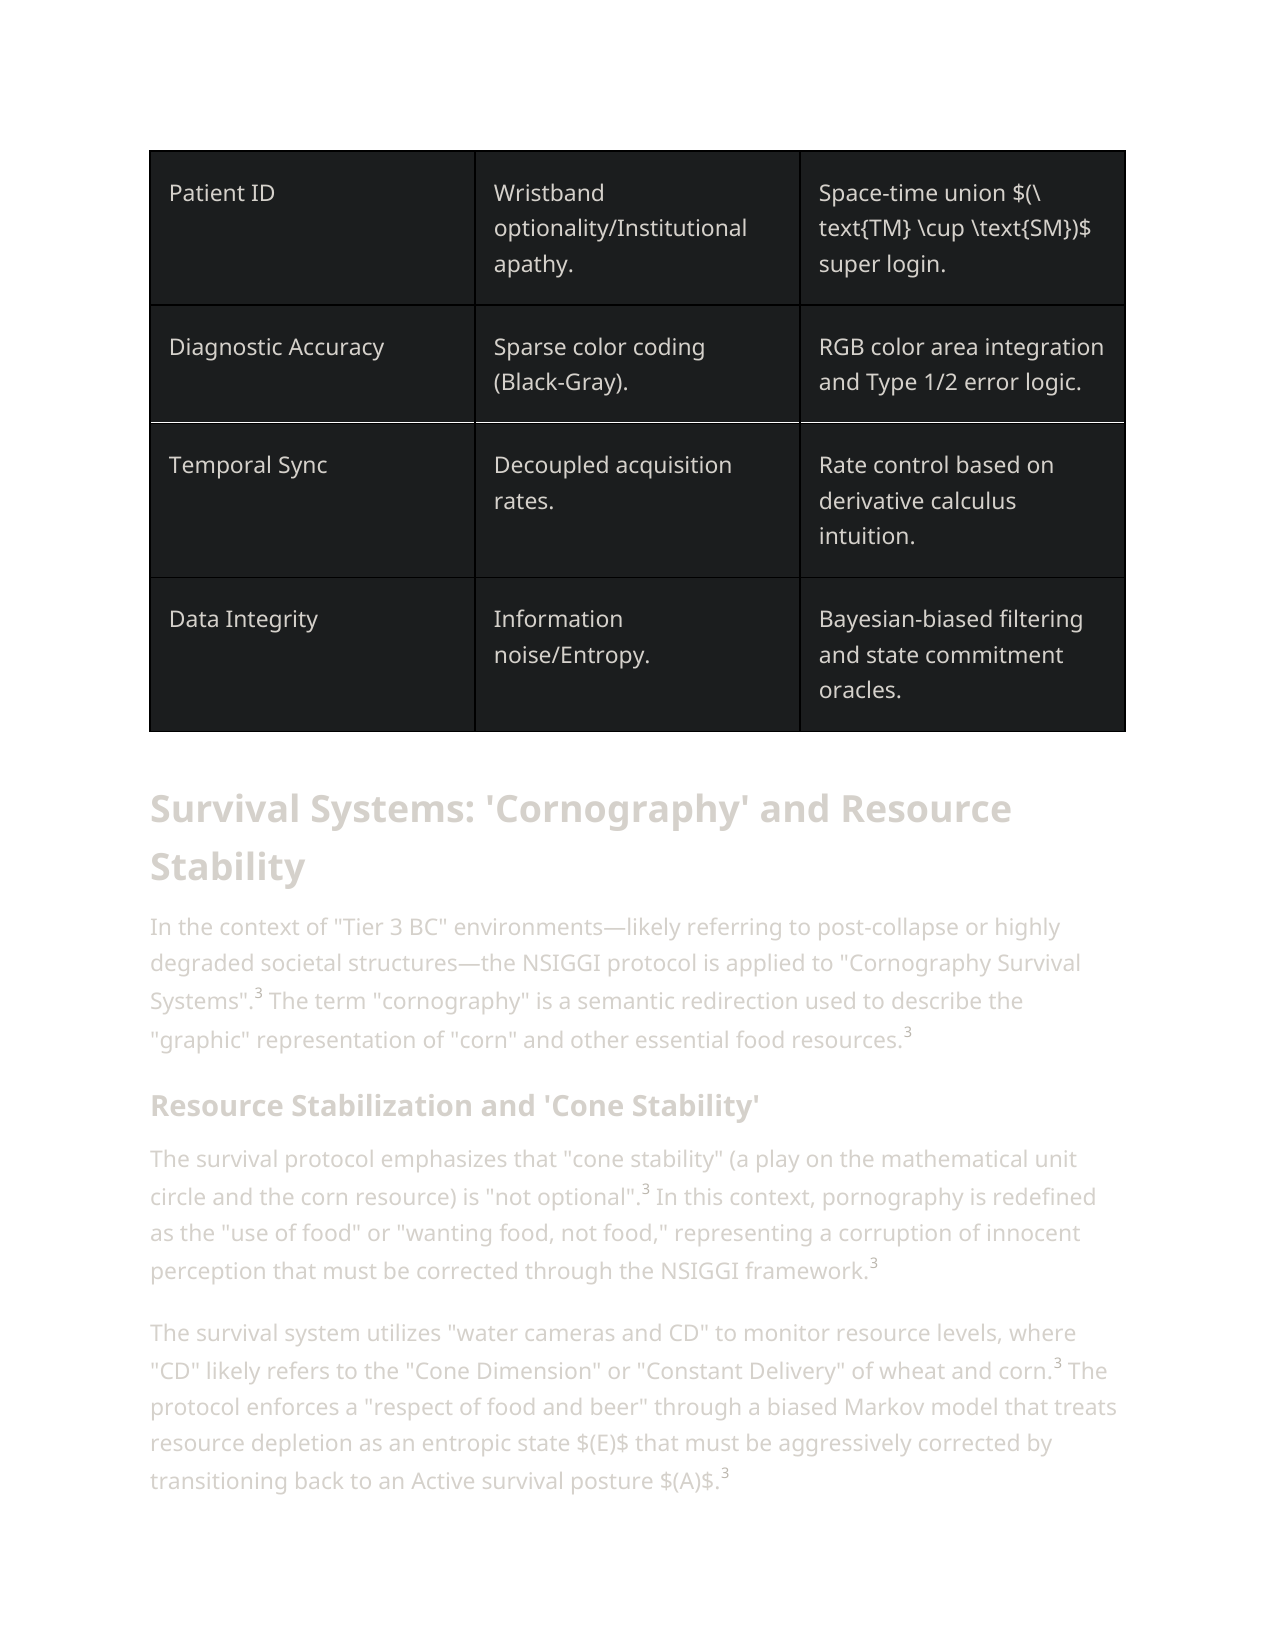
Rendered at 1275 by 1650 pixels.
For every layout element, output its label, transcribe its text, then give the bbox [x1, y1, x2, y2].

text The survival system utilizes "water cameras and CD" to monitor resource levels, where "CD" likely refers to the "Cone Dimension" or "Constant Delivery" of wheat and corn.3 The protocol enforces a "respect of food and beer" through a biased Markov model that treats resource depletion as an entropic state $(E)$ that must be aggressively corrected by transitioning back to an Active survival posture $(A)$.3 [150, 1317, 1125, 1497]
table_cell Bayesian-biased filtering and state commitment oracles. [801, 578, 1124, 731]
table_cell Sparse color coding (Black-Gray). [476, 306, 799, 422]
table_cell Rate control based on derivative calculus intuition. [801, 424, 1124, 577]
table_cell Space-time union $(\text{TM} \cup \text{SM})$ super login. [801, 152, 1124, 304]
subtitle Survival Systems: 'Cornography' and Resource Stability [150, 782, 1125, 891]
text The survival protocol emphasizes that "cone stability" (a play on the mathematical unit circle and the corn resource) is "not optional".3 In this context, pornography is redefined as the "use of food" or "wanting food, not food," representing a corruption of innocent perception that must be corrected through the NSIGGI framework.3 [150, 1143, 1125, 1287]
table_cell Data Integrity [151, 578, 474, 731]
text In the context of "Tier 3 BC" environments—likely referring to post-collapse or highly degraded societal structures—the NSIGGI protocol is applied to "Cornography Survival Systems".3 The term "cornography" is a semantic redirection used to describe the "graphic" representation of "corn" and other essential food resources.3 [150, 911, 1125, 1055]
table_cell Diagnostic Accuracy [151, 306, 474, 422]
subtitle Resource Stabilization and 'Cone Stability' [150, 1085, 1125, 1125]
table_cell RGB color area integration and Type 1/2 error logic. [801, 306, 1124, 422]
table_cell Temporal Sync [151, 424, 474, 577]
table_cell Wristband optionality/Institutional apathy. [476, 152, 799, 304]
table_cell Information noise/Entropy. [476, 578, 799, 731]
table_cell Decoupled acquisition rates. [476, 424, 799, 577]
table_cell Patient ID [151, 152, 474, 304]
